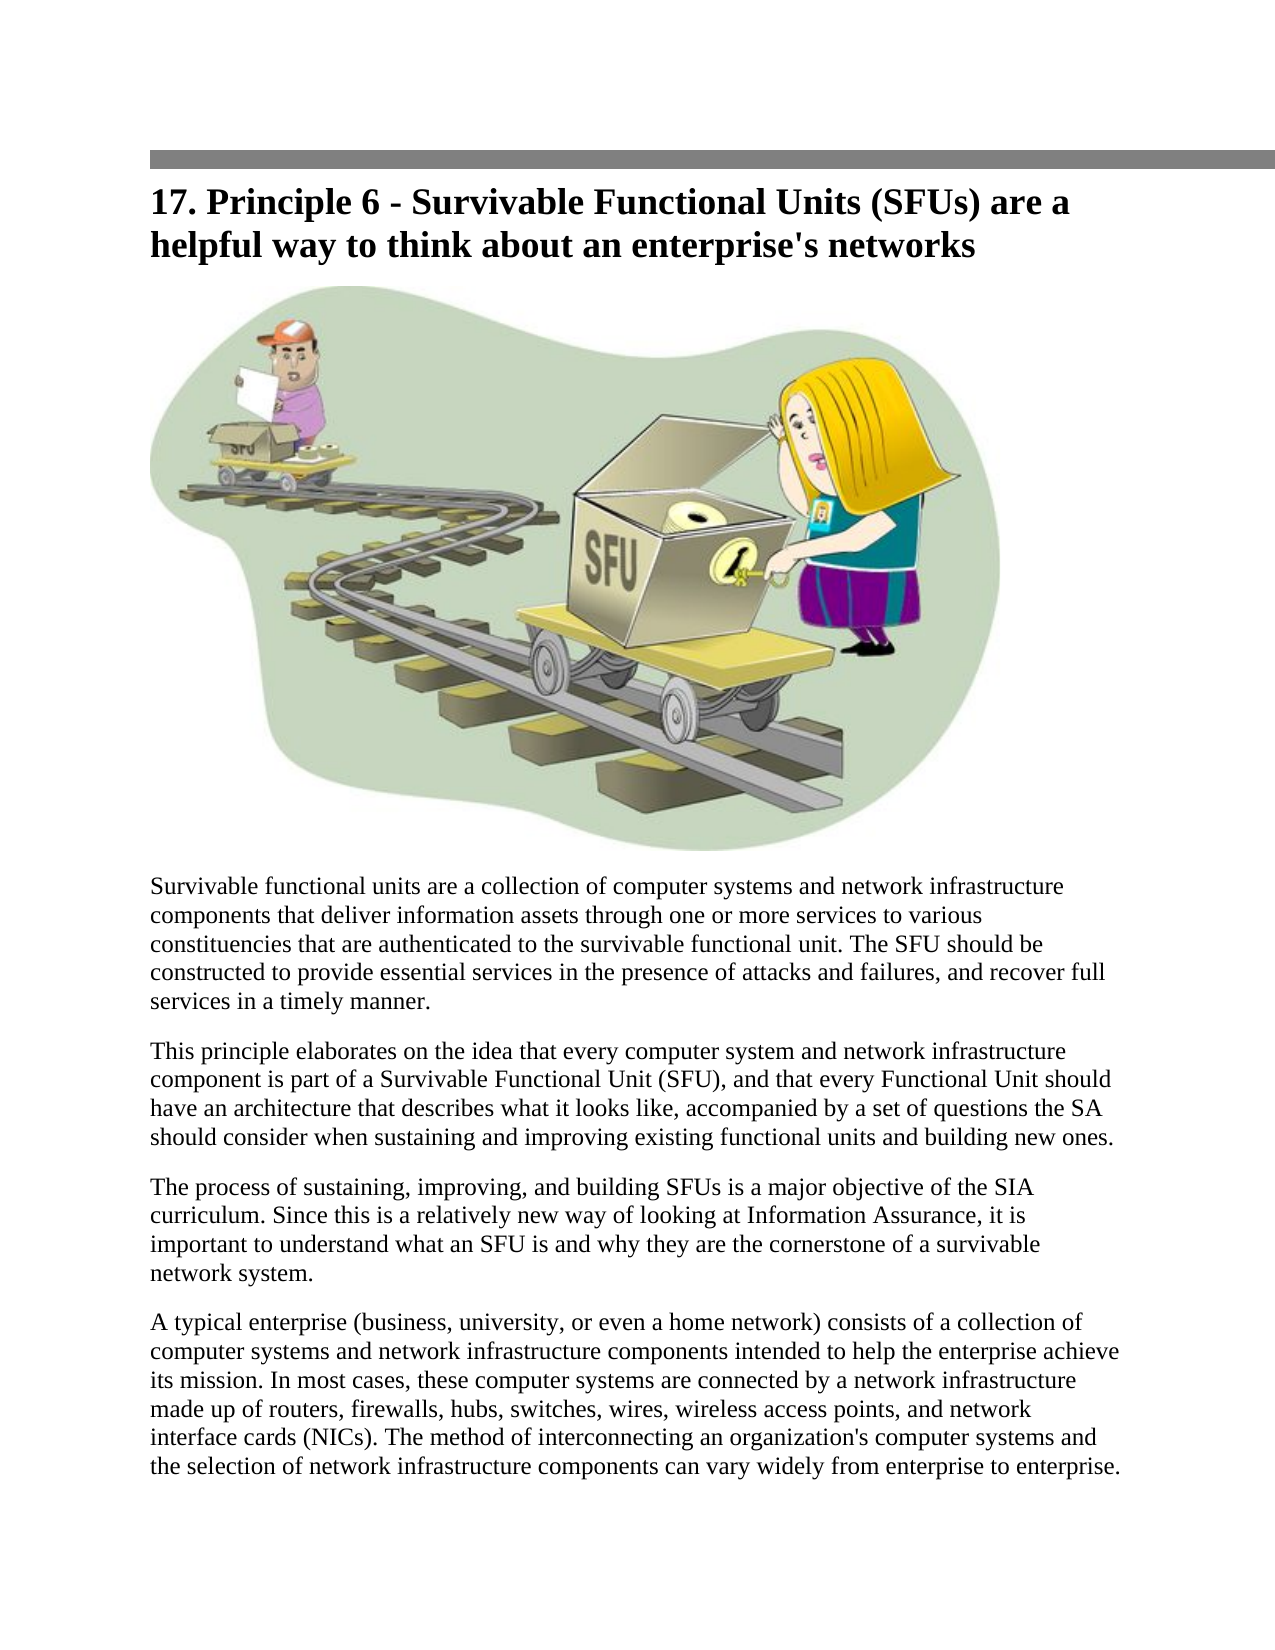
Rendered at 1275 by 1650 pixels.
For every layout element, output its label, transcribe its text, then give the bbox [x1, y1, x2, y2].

text A typical enterprise (business, university, or even a home network) consists of a collection of computer systems and network infrastructure components intended to help the enterprise achieve its mission. In most cases, these computer systems are connected by a network infrastructure made up of routers, firewalls, hubs, switches, wires, wireless access points, and network interface cards (NICs). The method of interconnecting an organization's computer systems and the selection of network infrastructure components can vary widely from enterprise to enterprise. [150, 1307, 1125, 1480]
text Survivable functional units are a collection of computer systems and network infrastructure components that deliver information assets through one or more services to various constituencies that are authenticated to the survivable functional unit. The SFU should be constructed to provide essential services in the presence of attacks and failures, and recover full services in a timely manner. [150, 871, 1125, 1015]
subtitle 17. Principle 6 - Survivable Functional Units (SFUs) are a helpful way to think about an enterprise's networks [150, 179, 1125, 266]
text The process of sustaining, improving, and building SFUs is a major objective of the SIA curriculum. Since this is a relatively new way of looking at Information Assurance, it is important to understand what an SFU is and why they are the cornerstone of a survivable network system. [150, 1172, 1125, 1287]
text This principle elaborates on the idea that every computer system and network infrastructure component is part of a Survivable Functional Unit (SFU), and that every Functional Unit should have an architecture that describes what it looks like, accompanied by a set of questions the SA should consider when sustaining and improving existing functional units and building new ones. [150, 1036, 1125, 1151]
